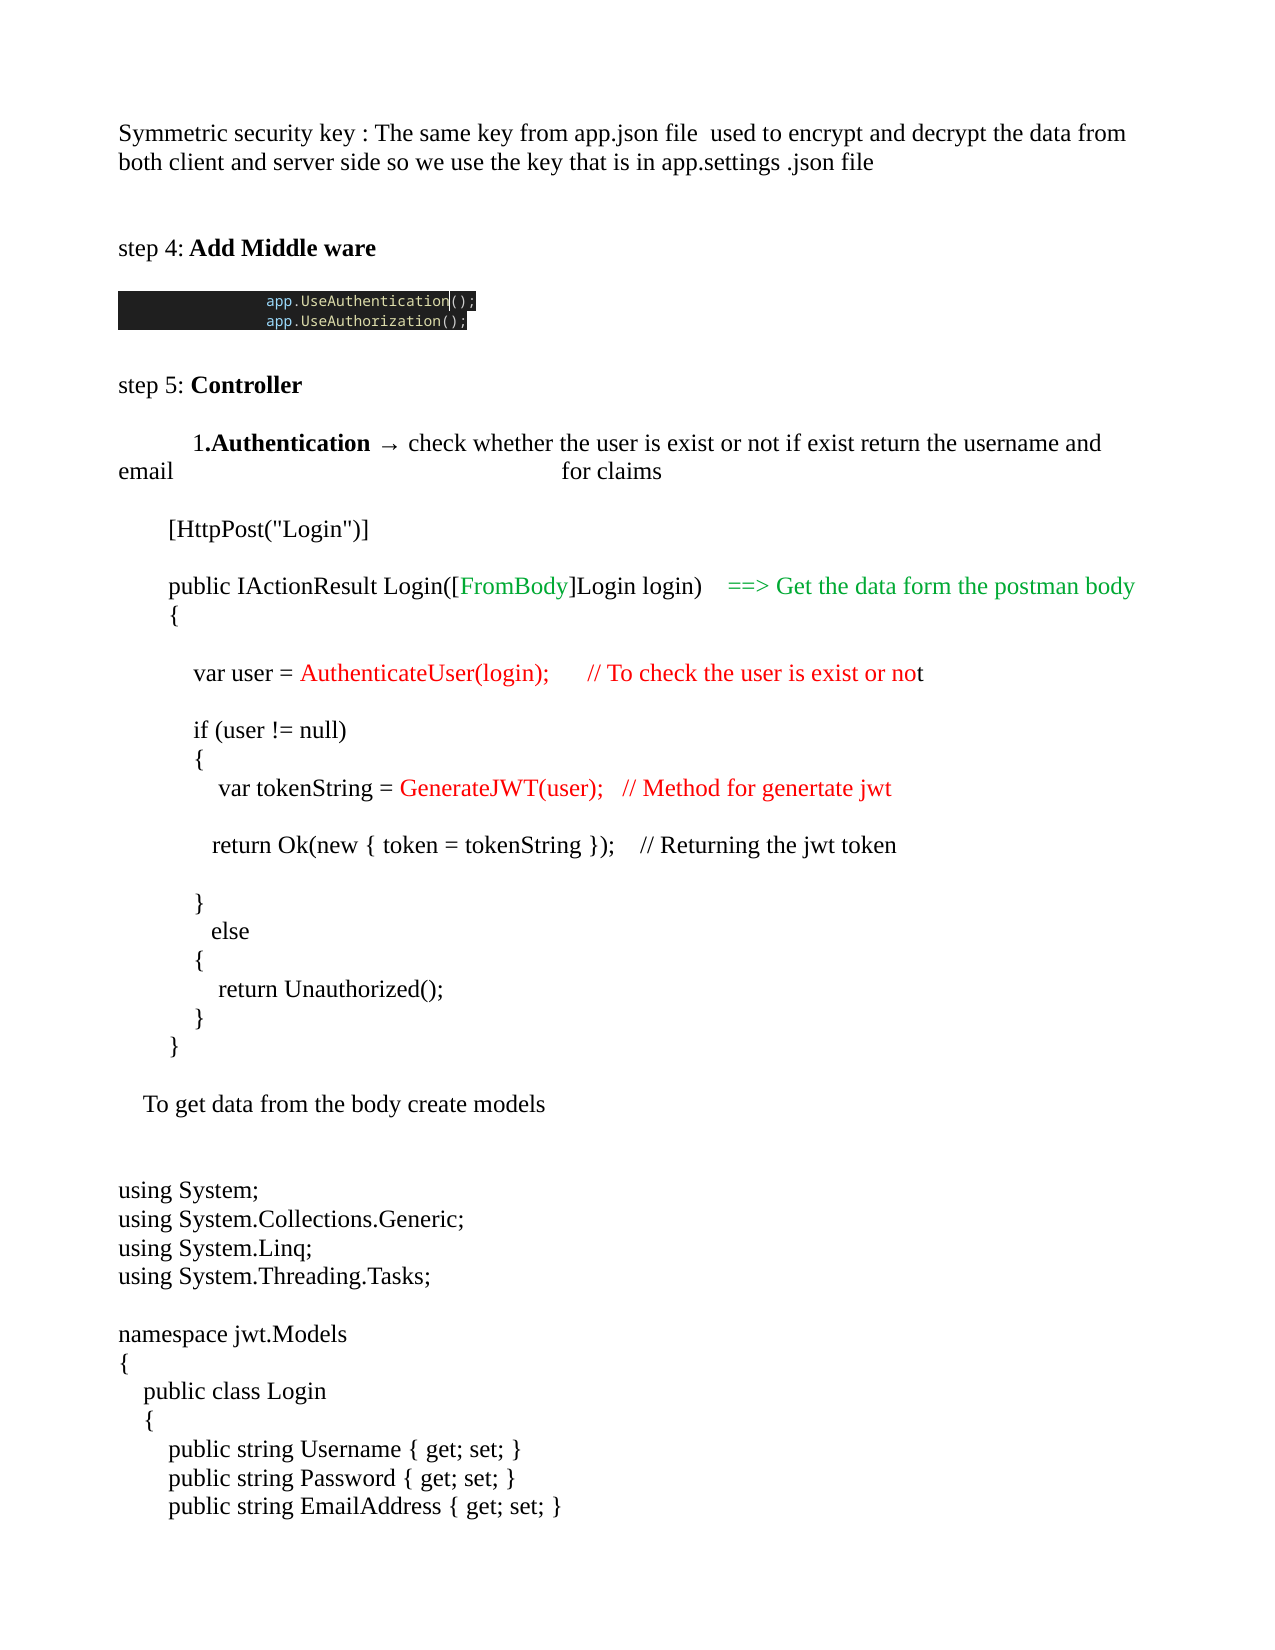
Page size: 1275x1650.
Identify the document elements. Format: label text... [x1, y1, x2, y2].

text { [118, 744, 1157, 773]
text using System.Linq; [118, 1233, 1157, 1261]
text } [118, 1031, 1157, 1060]
text var tokenString = GenerateJWT(user); // Method for genertate jwt [118, 773, 1157, 801]
text using System; [118, 1175, 1157, 1204]
text step 5: Controller [118, 370, 1157, 399]
text app.UseAuthentication(); [118, 291, 1157, 311]
text public IActionResult Login([FromBody]Login login) ==> Get the data form the postman body [118, 571, 1157, 600]
text namespace jwt.Models [118, 1319, 1157, 1348]
text } [118, 888, 1157, 916]
text Symmetric security key : The same key from app.json file used to encrypt and decrypt the data from both client and server side so we use the key that is in app.settings .json file [118, 118, 1157, 176]
text To get data from the body create models [118, 1089, 1157, 1118]
text using System.Collections.Generic; [118, 1204, 1157, 1233]
text } [118, 1003, 1157, 1031]
text 1.Authentication → check whether the user is exist or not if exist return the username and email for claims [118, 428, 1157, 485]
text var user = AuthenticateUser(login); // To check the user is exist or not [118, 658, 1157, 686]
text { [118, 945, 1157, 974]
text public string Username { get; set; } [118, 1434, 1157, 1463]
text public class Login [118, 1376, 1157, 1405]
text return Unauthorized(); [118, 974, 1157, 1003]
text public string EmailAddress { get; set; } [118, 1491, 1157, 1520]
text public string Password { get; set; } [118, 1463, 1157, 1491]
text { [118, 600, 1157, 629]
text app.UseAuthorization(); [118, 311, 1157, 330]
text else [118, 916, 1157, 945]
text return Ok(new { token = tokenString }); // Returning the jwt token [118, 830, 1157, 859]
text [HttpPost("Login")] [118, 514, 1157, 543]
text step 4: Add Middle ware [118, 233, 1157, 262]
text { [118, 1405, 1157, 1434]
text using System.Threading.Tasks; [118, 1261, 1157, 1290]
text if (user != null) [118, 715, 1157, 744]
text { [118, 1348, 1157, 1376]
